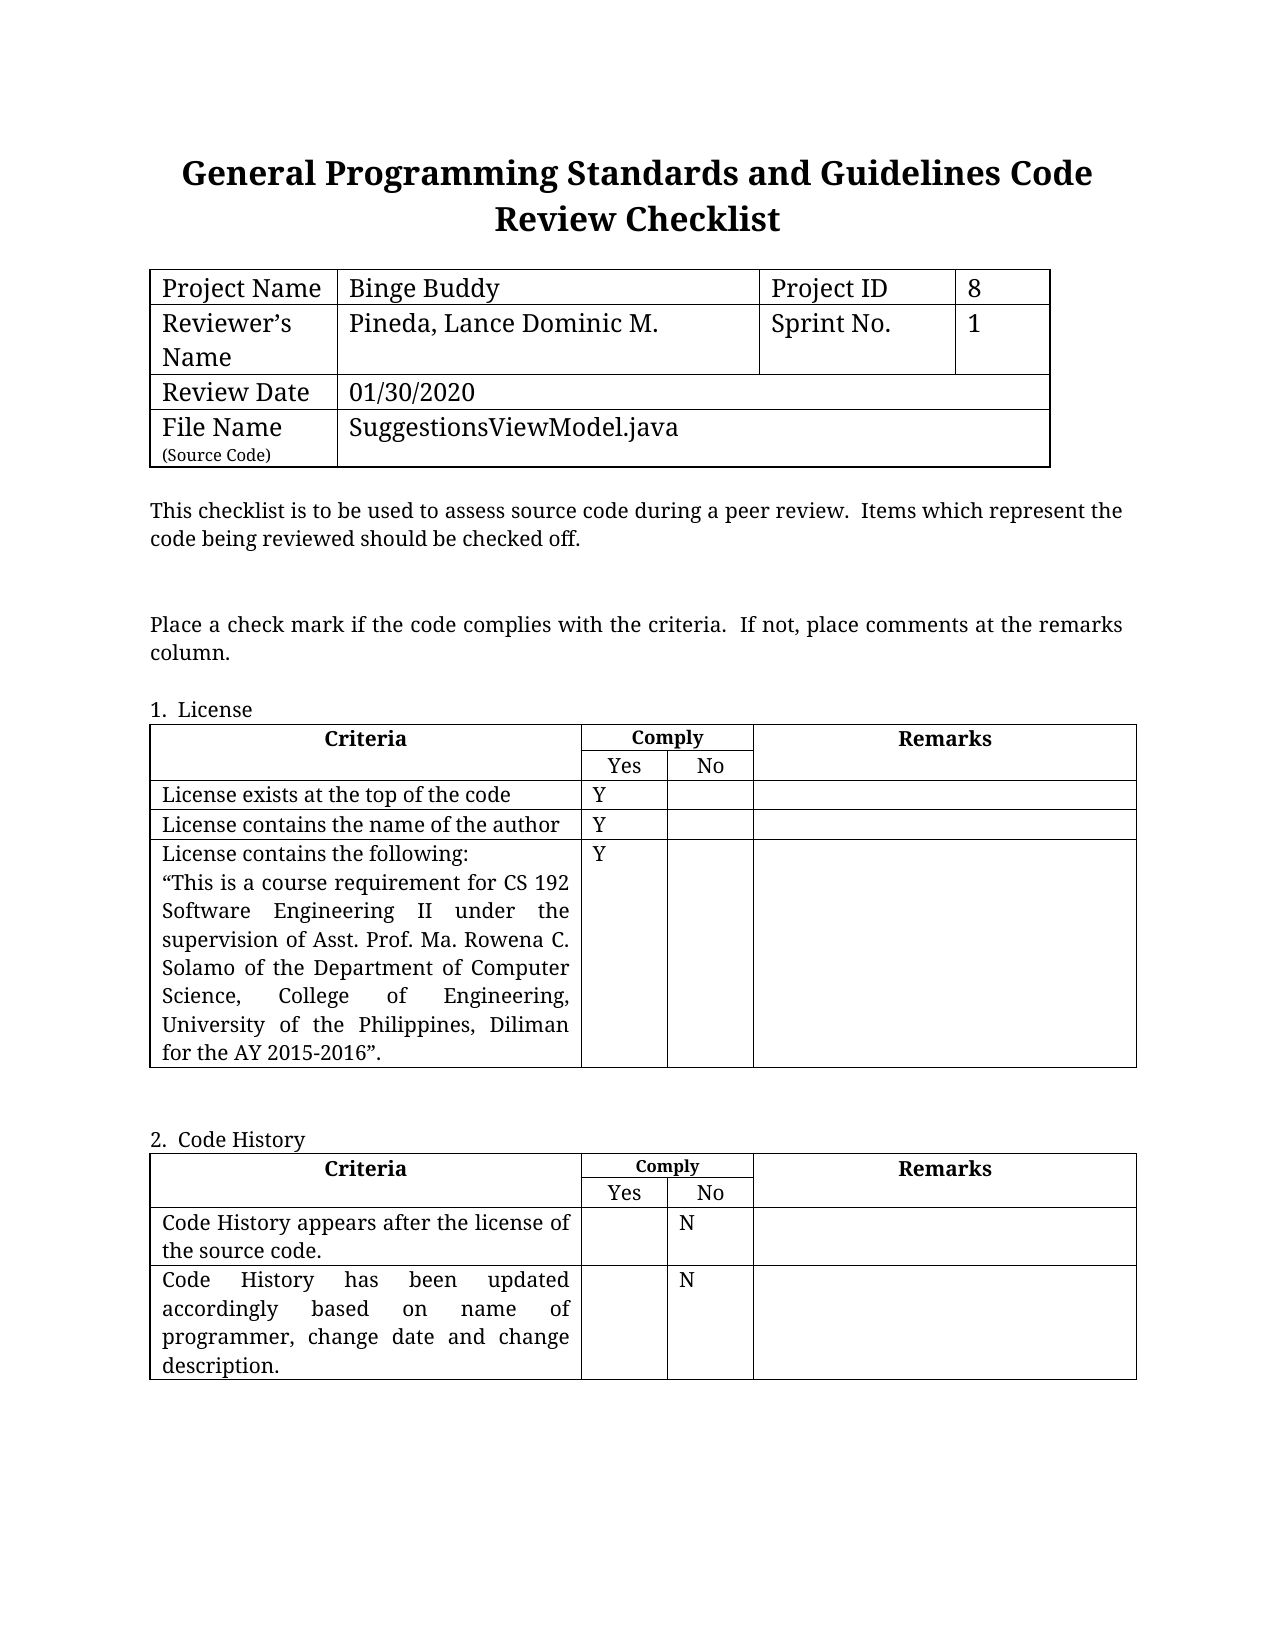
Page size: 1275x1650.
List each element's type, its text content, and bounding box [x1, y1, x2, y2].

table_cell [668, 781, 753, 809]
text 2. Code History [150, 1125, 1125, 1153]
table_header Project Name [151, 270, 337, 304]
table_cell No [668, 1178, 753, 1207]
table_header 8 [956, 270, 1049, 304]
table_cell Y [582, 840, 667, 1067]
table_cell File Name (Source Code) [151, 410, 337, 466]
table_header Criteria [151, 725, 581, 779]
table_cell License contains the name of the author [151, 810, 581, 838]
text 1. License [150, 695, 1125, 723]
table_cell Code History has been updated accordingly based on name of programmer, change date and change description. [151, 1266, 581, 1379]
table_cell 1 [956, 305, 1049, 373]
table_cell [754, 840, 1136, 1067]
table_cell [582, 1266, 667, 1379]
table_cell Sprint No. [760, 305, 955, 373]
table_header Binge Buddy [338, 270, 759, 304]
table_header Comply [582, 1154, 753, 1177]
table_cell Y [582, 781, 667, 809]
table_cell [754, 781, 1136, 809]
table_cell Reviewer’s Name [151, 305, 337, 373]
table_cell N [668, 1208, 753, 1264]
table_cell Yes [582, 1178, 667, 1207]
table_cell SuggestionsViewModel.java [338, 410, 1049, 466]
text This checklist is to be used to assess source code during a peer review. Items which represent the code being reviewed should be checked off. [150, 496, 1125, 553]
table_header Remarks [754, 1154, 1136, 1207]
text Place a check mark if the code complies with the criteria. If not, place comments at the remarks column. [150, 610, 1125, 667]
text General Programming Standards and Guidelines Code Review Checklist [150, 150, 1125, 241]
table_header Comply [582, 725, 753, 750]
table_cell N [668, 1266, 753, 1379]
table_cell 01/30/2020 [338, 375, 1049, 409]
table_cell Y [582, 810, 667, 838]
table_cell License exists at the top of the code [151, 781, 581, 809]
table_cell Yes [582, 751, 667, 779]
table_cell Review Date [151, 375, 337, 409]
table_cell License contains the following: “This is a course requirement for CS 192 Software Engineering II under the supervision of Asst. Prof. Ma. Rowena C. Solamo of the Department of Computer Science, College of Engineering, University of the Philippines, Diliman for the AY 2015-2016”. [151, 840, 581, 1067]
table_header Criteria [151, 1154, 581, 1207]
table_header Remarks [754, 725, 1136, 779]
table_cell [582, 1208, 667, 1264]
table_cell [754, 1266, 1136, 1379]
table_cell [668, 810, 753, 838]
table_cell [754, 810, 1136, 838]
table_header Project ID [760, 270, 955, 304]
table_cell No [668, 751, 753, 779]
table_cell Code History appears after the license of the source code. [151, 1208, 581, 1264]
table_cell [754, 1208, 1136, 1264]
table_cell [668, 840, 753, 1067]
table_cell Pineda, Lance Dominic M. [338, 305, 759, 373]
